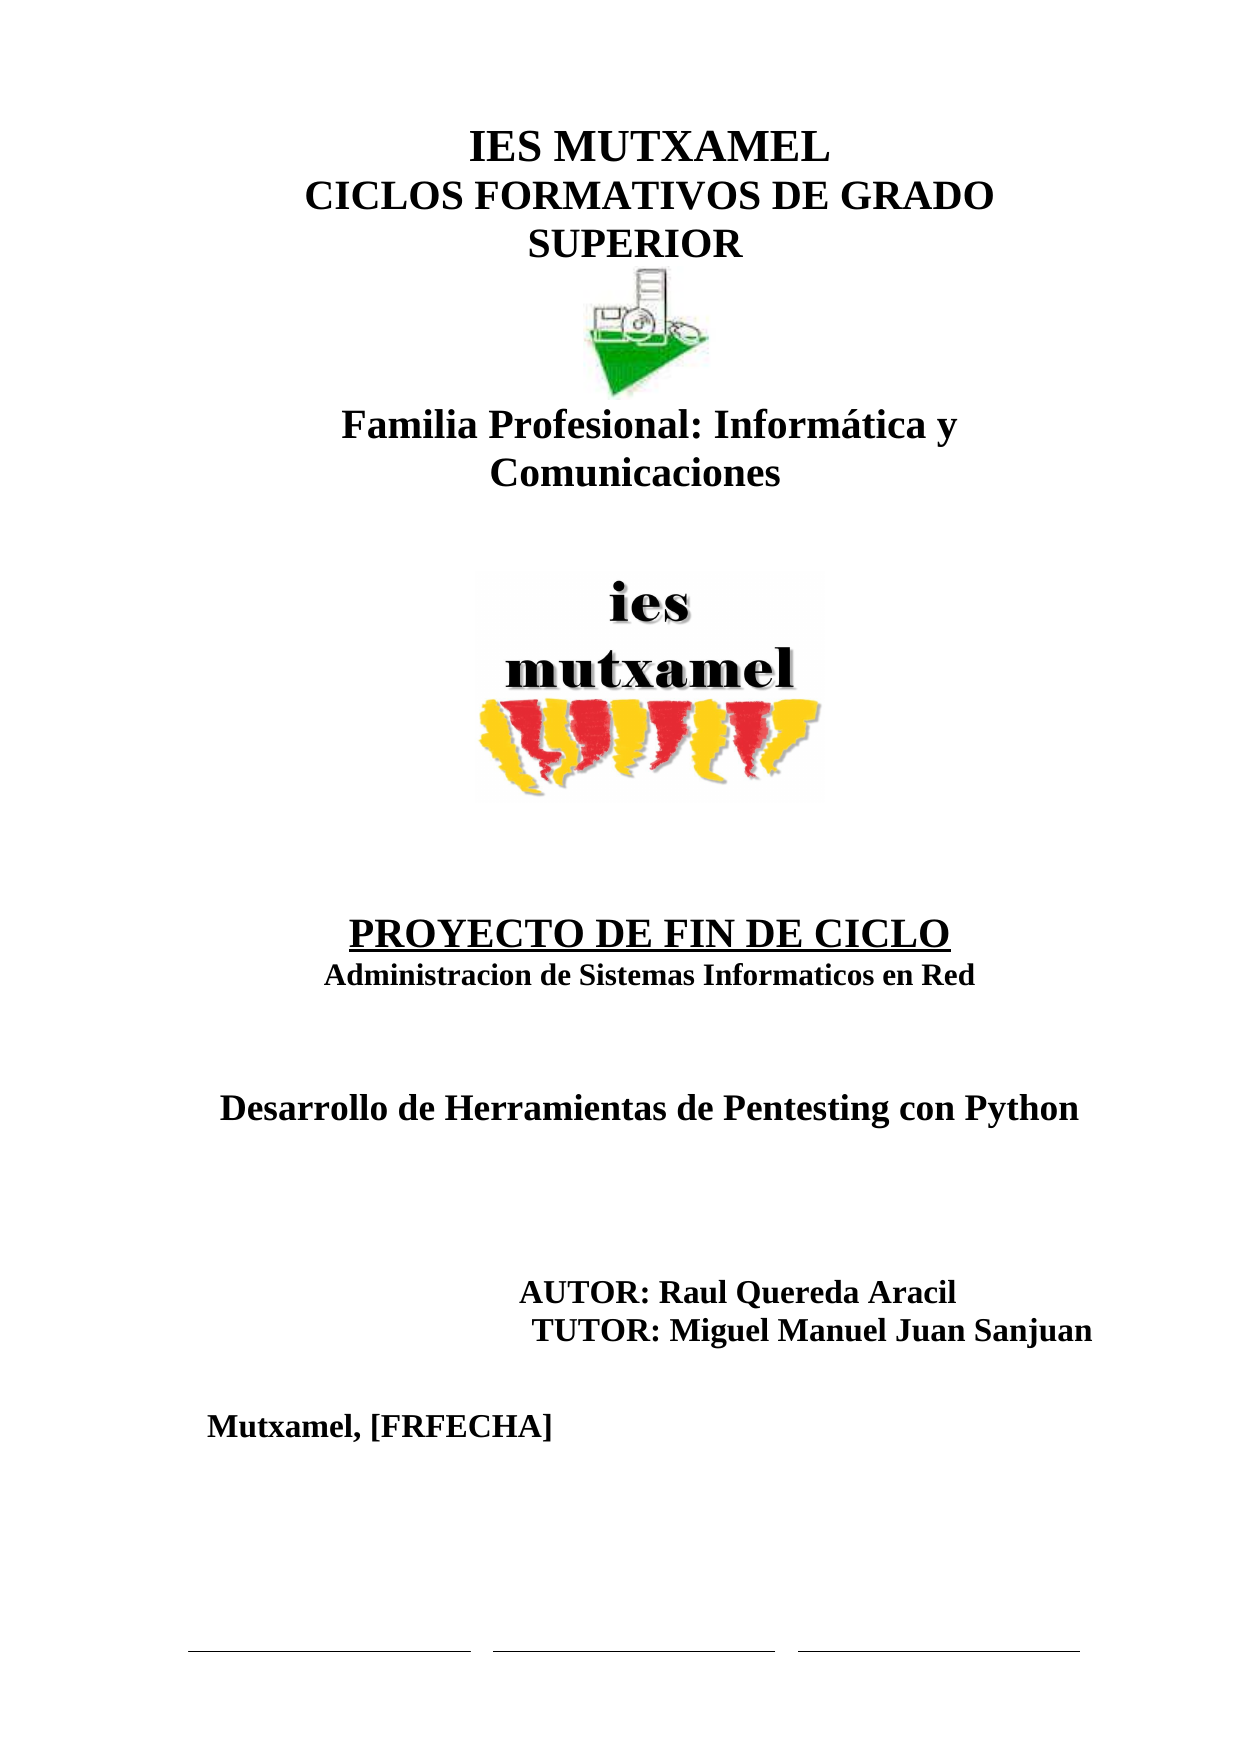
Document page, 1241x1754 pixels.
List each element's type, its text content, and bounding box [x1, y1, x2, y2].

text TUTOR: Miguel Manuel Juan Sanjuan [177, 1311, 1092, 1349]
text Administracion de Sistemas Informaticos en Red [177, 956, 1092, 992]
text CICLOS FORMATIVOS DE GRADO SUPERIOR [177, 171, 1092, 267]
text PROYECTO DE FIN DE CICLO [177, 908, 1092, 956]
text AUTOR: Raul Quereda Aracil [477, 1272, 1092, 1311]
picture [583, 266, 717, 400]
text Mutxamel, [FRFECHA] [177, 1406, 1092, 1445]
text Familia Profesional: Informática y Comunicaciones [177, 399, 1092, 495]
text IES MUTXAMEL [177, 118, 1092, 171]
text Desarrollo de Herramientas de Pentesting con Python [177, 1085, 1092, 1128]
picture [474, 571, 825, 803]
